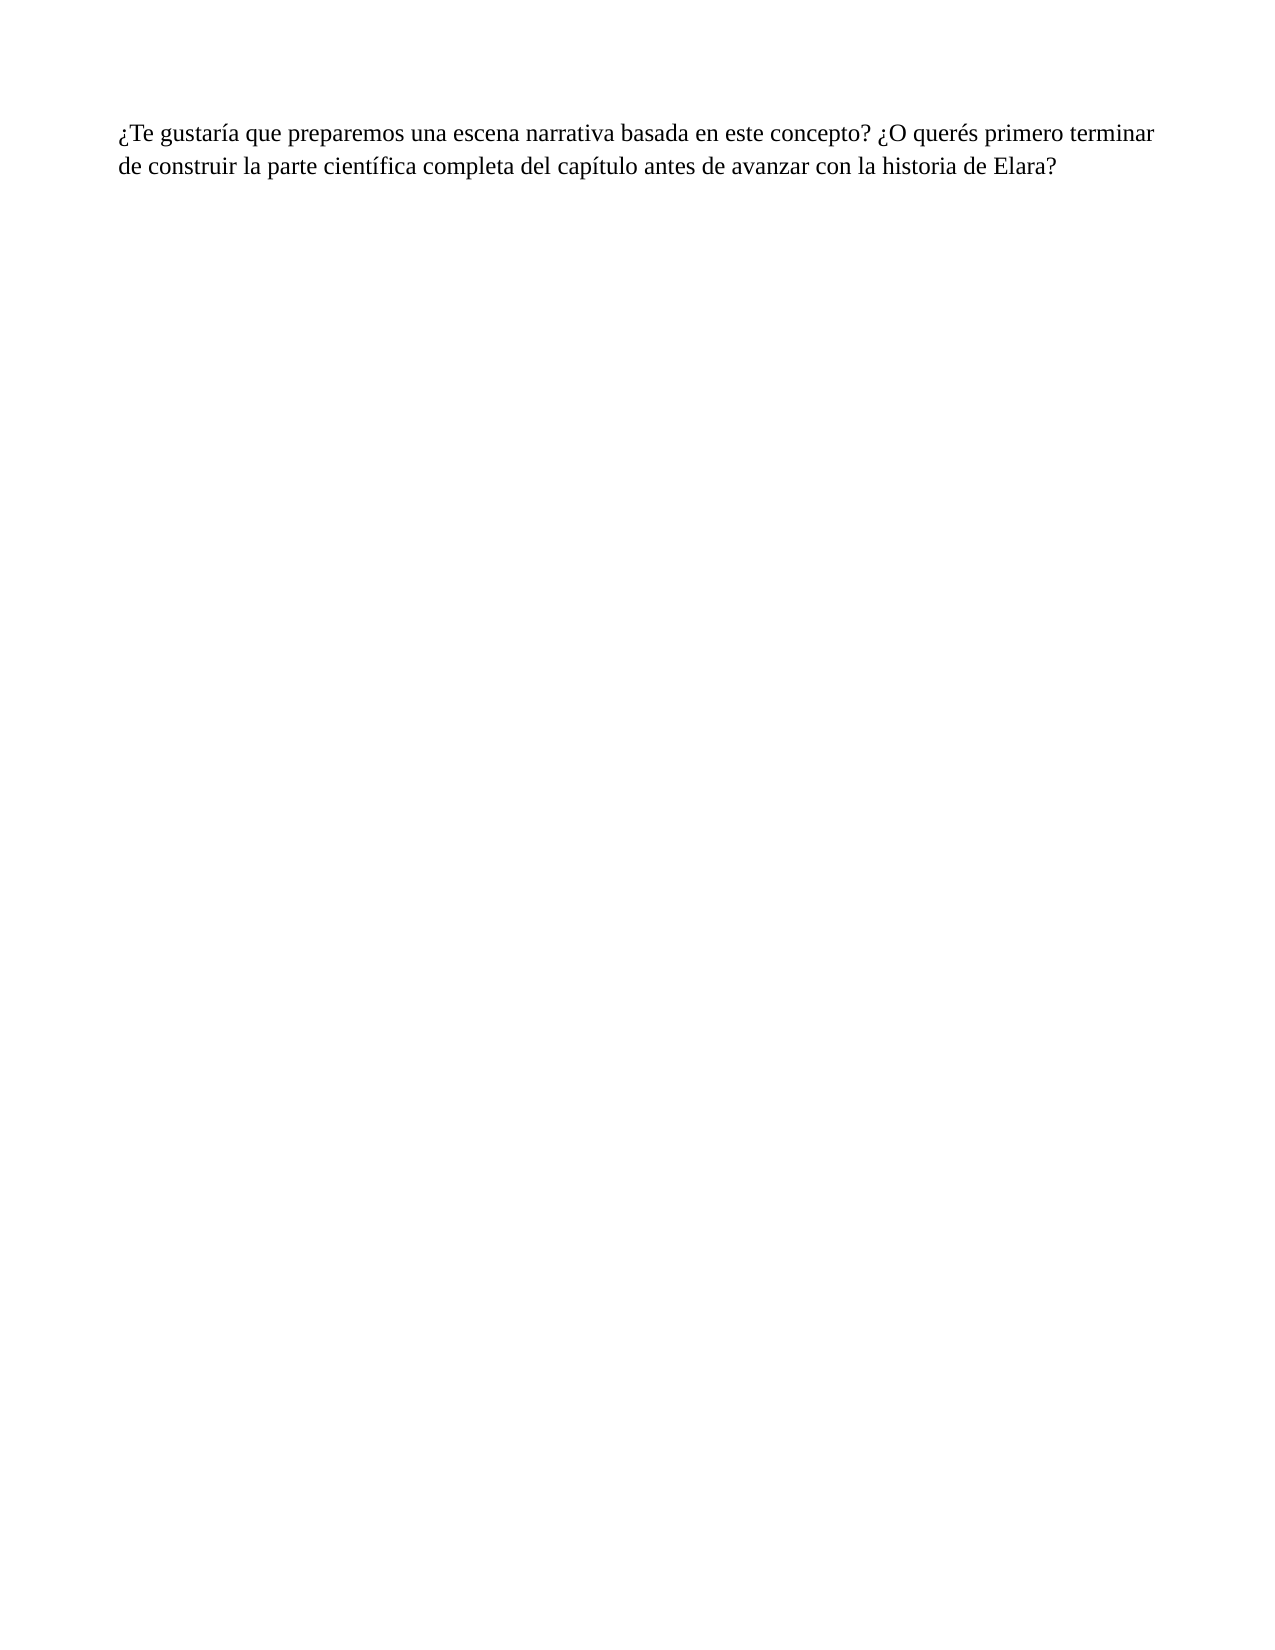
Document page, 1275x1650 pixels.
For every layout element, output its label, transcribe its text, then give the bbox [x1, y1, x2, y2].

text ¿Te gustaría que preparemos una escena narrativa basada en este concepto? ¿O querés primero terminar de construir la parte científica completa del capítulo antes de avanzar con la historia de Elara? [118, 118, 1157, 180]
